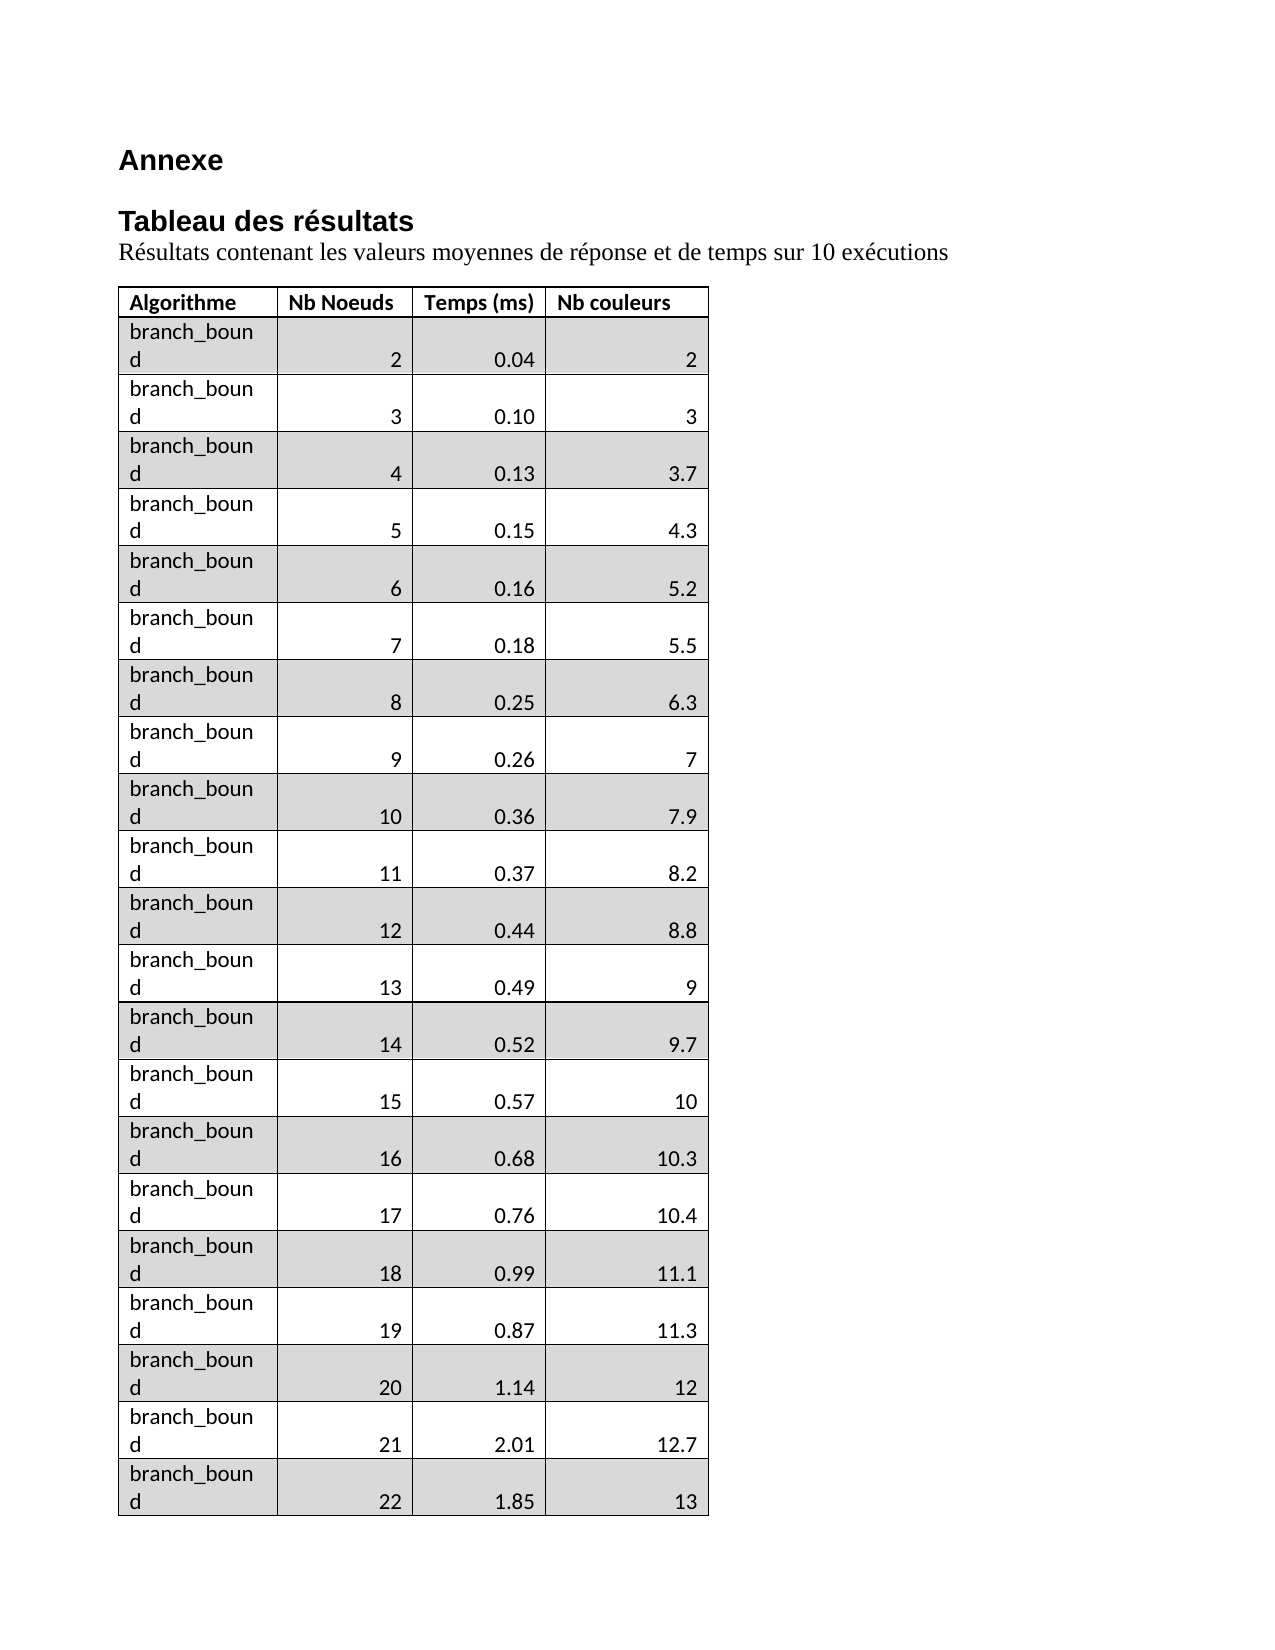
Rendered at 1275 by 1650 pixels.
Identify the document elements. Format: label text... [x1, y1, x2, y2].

table_cell 6.3 [546, 660, 708, 716]
table_header Nb couleurs [546, 288, 708, 316]
table_cell 3.7 [546, 432, 708, 488]
table_header Algorithme [119, 288, 277, 316]
table_cell 14 [278, 1003, 412, 1058]
table_cell branch_bound [119, 1060, 277, 1116]
table_cell branch_bound [119, 1003, 277, 1058]
table_cell 11.1 [546, 1231, 708, 1287]
table_cell branch_bound [119, 945, 277, 1001]
table_cell 0.37 [413, 831, 545, 887]
table_cell 6 [278, 546, 412, 602]
subtitle Annexe [118, 143, 1157, 177]
table_cell 22 [278, 1459, 412, 1515]
table_cell 5.2 [546, 546, 708, 602]
table_cell branch_bound [119, 375, 277, 431]
table_cell branch_bound [119, 318, 277, 373]
table_cell 13 [546, 1459, 708, 1515]
table_cell 0.76 [413, 1174, 545, 1230]
table_cell branch_bound [119, 1402, 277, 1458]
table_cell 21 [278, 1402, 412, 1458]
table_cell 0.52 [413, 1003, 545, 1058]
table_cell 15 [278, 1060, 412, 1116]
table_header Nb Noeuds [278, 288, 412, 316]
table_cell 16 [278, 1117, 412, 1173]
table_cell 7 [278, 603, 412, 659]
table_cell 12 [278, 888, 412, 944]
table_cell 11 [278, 831, 412, 887]
table_cell 0.49 [413, 945, 545, 1001]
table_cell 12.7 [546, 1402, 708, 1458]
table_cell 9 [546, 945, 708, 1001]
table_cell branch_bound [119, 1345, 277, 1401]
table_cell 0.16 [413, 546, 545, 602]
table_cell 7 [546, 717, 708, 773]
table_cell branch_bound [119, 774, 277, 830]
table_cell 11.3 [546, 1288, 708, 1344]
table_cell 9 [278, 717, 412, 773]
table_cell 1.85 [413, 1459, 545, 1515]
table_cell 7.9 [546, 774, 708, 830]
table_cell branch_bound [119, 660, 277, 716]
table_cell 1.14 [413, 1345, 545, 1401]
table_header Temps (ms) [413, 288, 545, 316]
table_cell 0.26 [413, 717, 545, 773]
table_cell 8.8 [546, 888, 708, 944]
table_cell 4.3 [546, 489, 708, 545]
text Résultats contenant les valeurs moyennes de réponse et de temps sur 10 exécutions [118, 237, 1157, 266]
table_cell branch_bound [119, 831, 277, 887]
table_cell 19 [278, 1288, 412, 1344]
table_cell 10 [278, 774, 412, 830]
table_cell 8.2 [546, 831, 708, 887]
table_cell 10 [546, 1060, 708, 1116]
table_cell 0.36 [413, 774, 545, 830]
table_cell 0.87 [413, 1288, 545, 1344]
table_cell 0.25 [413, 660, 545, 716]
table_cell 12 [546, 1345, 708, 1401]
table_cell branch_bound [119, 717, 277, 773]
table_cell branch_bound [119, 1231, 277, 1287]
table_cell 3 [278, 375, 412, 431]
table_cell 18 [278, 1231, 412, 1287]
table_cell 17 [278, 1174, 412, 1230]
table_cell 0.15 [413, 489, 545, 545]
table_cell 10.4 [546, 1174, 708, 1230]
table_cell 0.13 [413, 432, 545, 488]
table_cell 13 [278, 945, 412, 1001]
table_cell 2.01 [413, 1402, 545, 1458]
table_cell 4 [278, 432, 412, 488]
table_cell 10.3 [546, 1117, 708, 1173]
table_cell 0.44 [413, 888, 545, 944]
table_cell 2 [278, 318, 412, 373]
table_cell 0.99 [413, 1231, 545, 1287]
table_cell branch_bound [119, 888, 277, 944]
table_cell 20 [278, 1345, 412, 1401]
table_cell branch_bound [119, 1288, 277, 1344]
table_cell 9.7 [546, 1003, 708, 1058]
table_cell 0.57 [413, 1060, 545, 1116]
table_cell 2 [546, 318, 708, 373]
table_cell branch_bound [119, 546, 277, 602]
table_cell 0.18 [413, 603, 545, 659]
table_cell branch_bound [119, 1459, 277, 1515]
table_cell branch_bound [119, 432, 277, 488]
table_cell branch_bound [119, 603, 277, 659]
table_cell 3 [546, 375, 708, 431]
table_cell branch_bound [119, 489, 277, 545]
subtitle Tableau des résultats [118, 204, 1157, 237]
table_cell 5.5 [546, 603, 708, 659]
table_cell 0.68 [413, 1117, 545, 1173]
table_cell 0.04 [413, 318, 545, 373]
table_cell 0.10 [413, 375, 545, 431]
table_cell 5 [278, 489, 412, 545]
table_cell 8 [278, 660, 412, 716]
table_cell branch_bound [119, 1174, 277, 1230]
table_cell branch_bound [119, 1117, 277, 1173]
